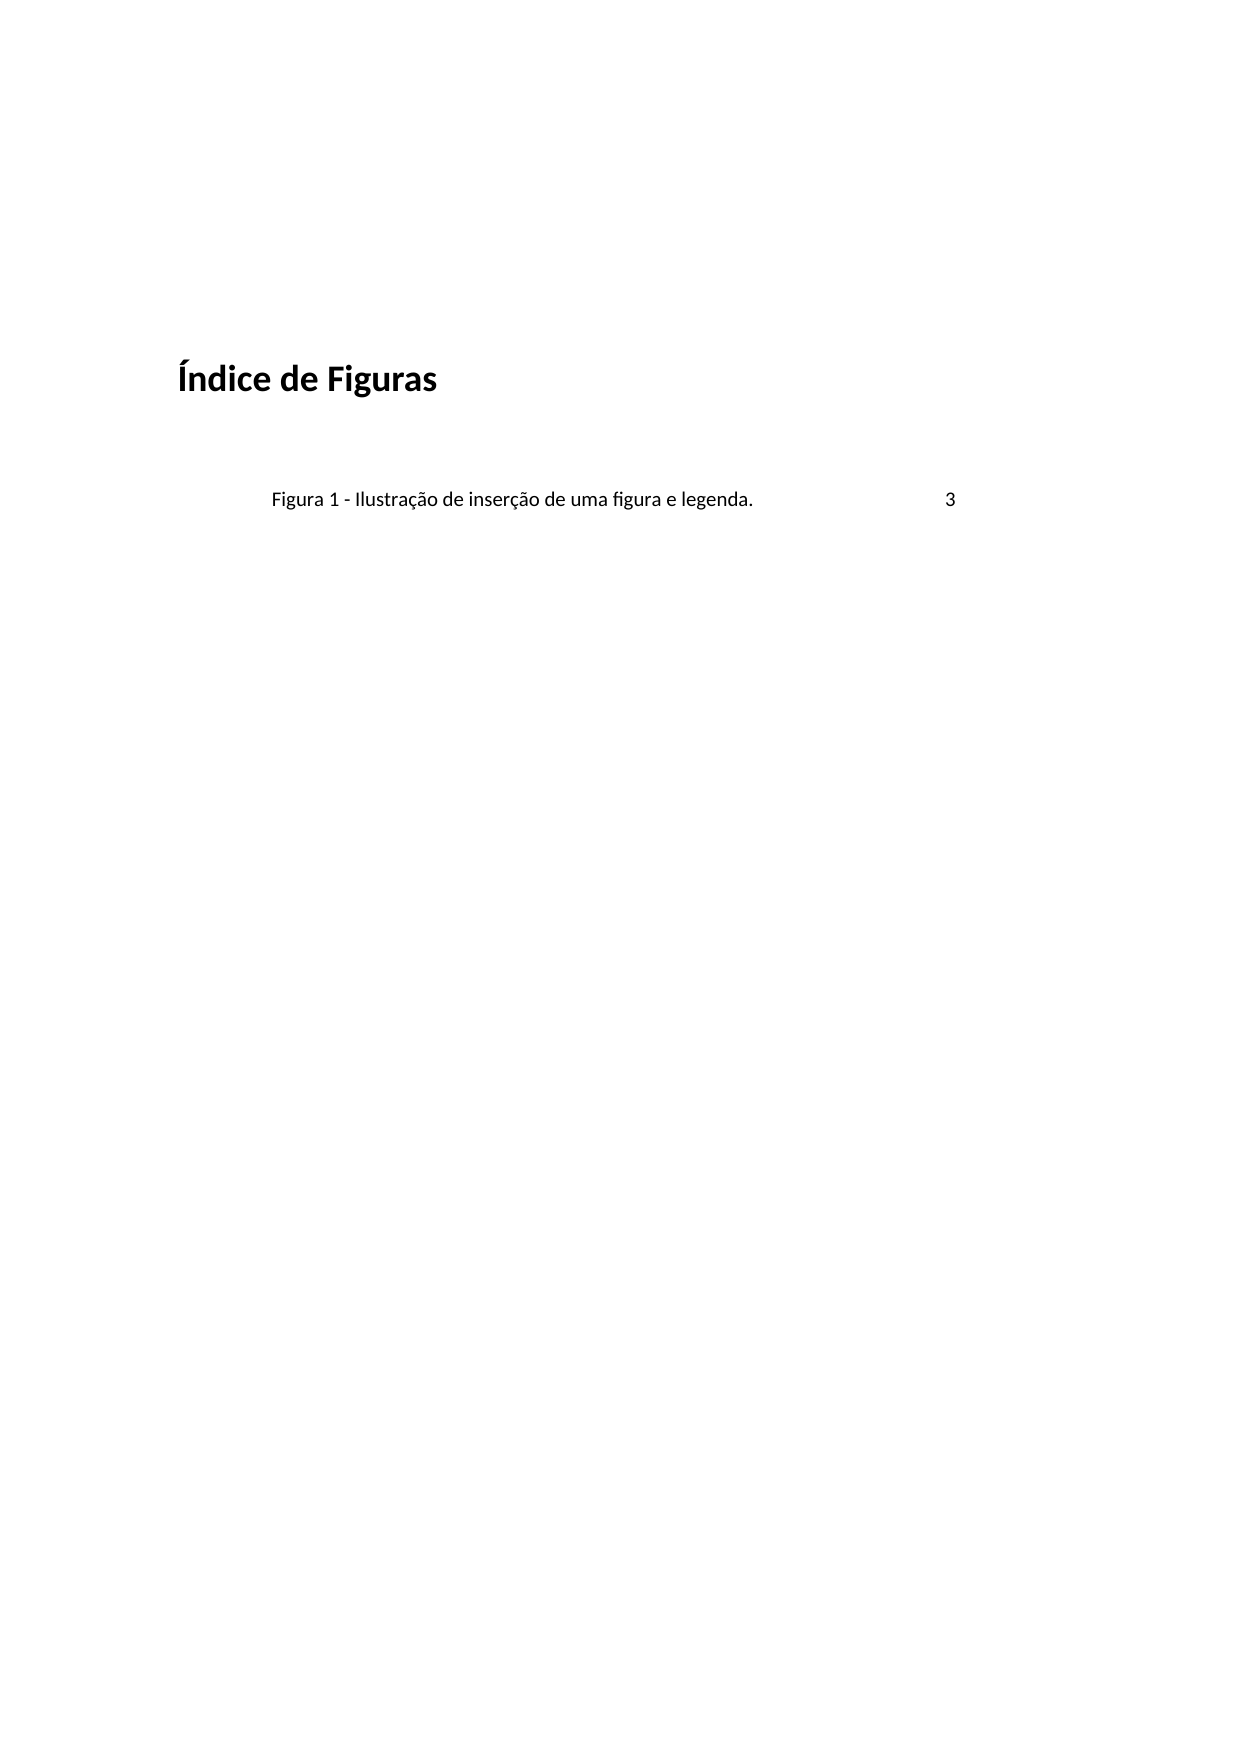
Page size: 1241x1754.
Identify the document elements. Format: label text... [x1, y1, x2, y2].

subtitle Índice de Figuras [177, 354, 1063, 400]
text Figura 1 - Ilustração de inserção de uma figura e legenda. 3 [272, 486, 1063, 512]
